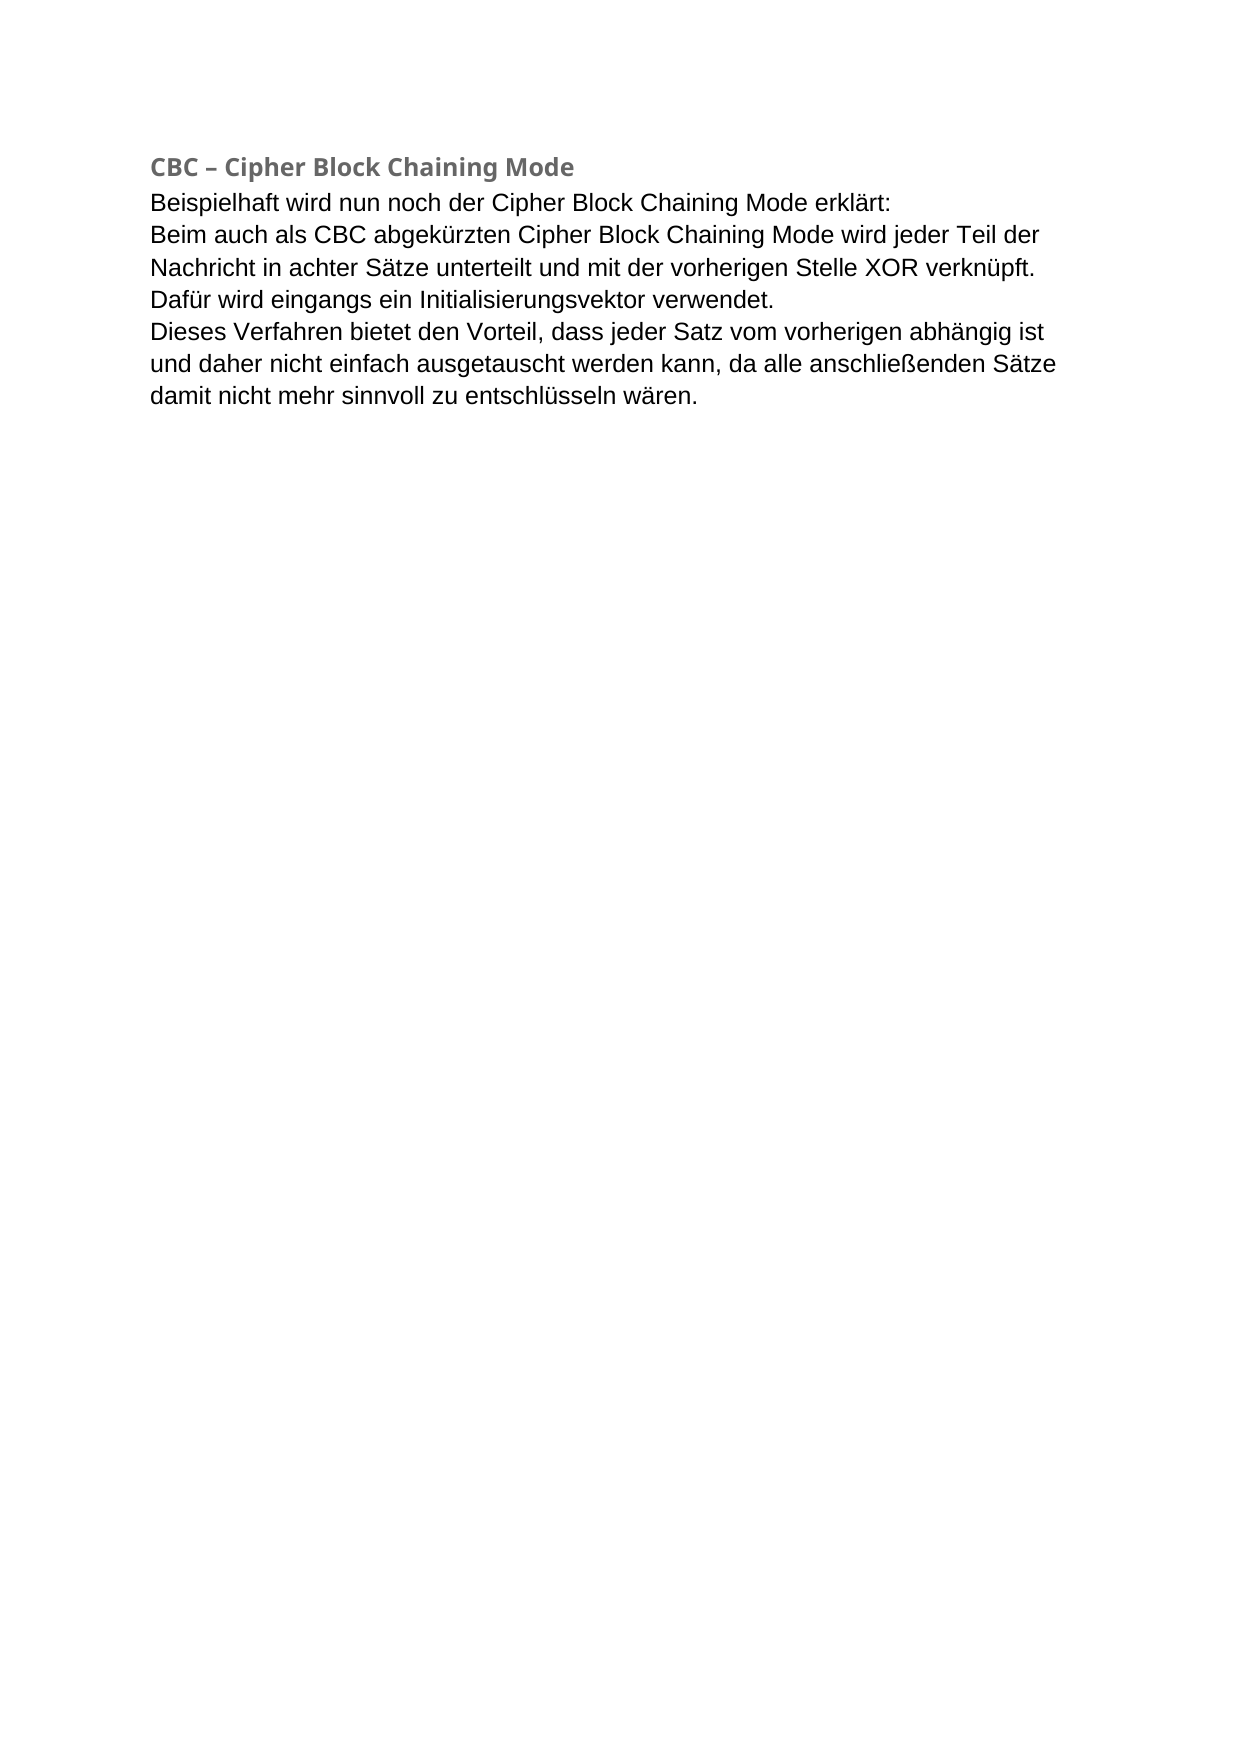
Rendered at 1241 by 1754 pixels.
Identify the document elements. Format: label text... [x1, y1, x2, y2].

text Beispielhaft wird nun noch der Cipher Block Chaining Mode erklärt: [150, 189, 1091, 217]
text Dieses Verfahren bietet den Vorteil, dass jeder Satz vom vorherigen abhängig ist und daher nicht einfach ausgetauscht werden kann, da alle anschließenden Sätze damit nicht mehr sinnvoll zu entschlüsseln wären. [150, 317, 1091, 409]
text Beim auch als CBC abgekürzten Cipher Block Chaining Mode wird jeder Teil der Nachricht in achter Sätze unterteilt und mit der vorherigen Stelle XOR verknüpft. Dafür wird eingangs ein Initialisierungsvektor verwendet. [150, 221, 1091, 313]
subtitle CBC – Cipher Block Chaining Mode [150, 150, 1091, 184]
